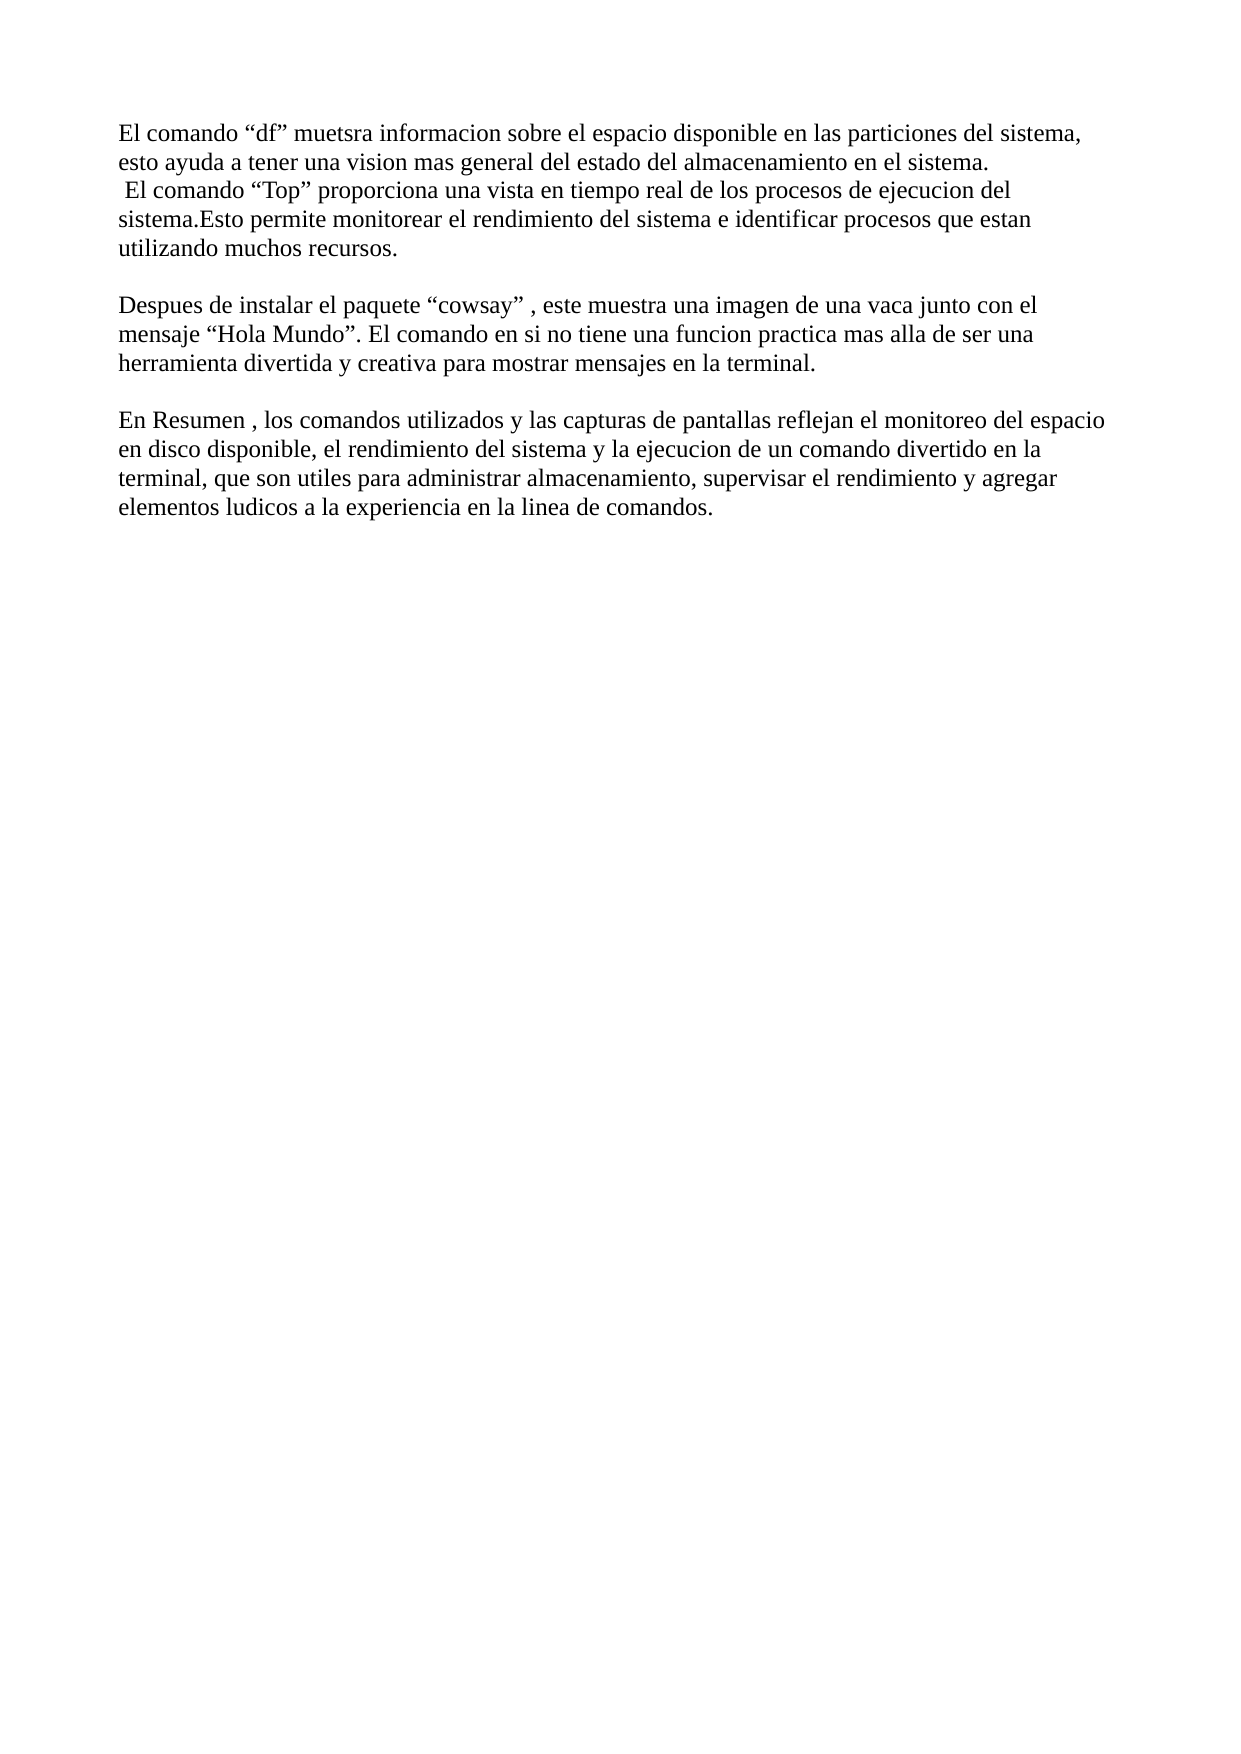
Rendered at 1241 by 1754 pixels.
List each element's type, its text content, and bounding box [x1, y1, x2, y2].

text El comando “df” muetsra informacion sobre el espacio disponible en las particiones del sistema, esto ayuda a tener una vision mas general del estado del almacenamiento en el sistema. [118, 118, 1122, 176]
text Despues de instalar el paquete “cowsay” , este muestra una imagen de una vaca junto con el mensaje “Hola Mundo”. El comando en si no tiene una funcion practica mas alla de ser una herramienta divertida y creativa para mostrar mensajes en la terminal. [118, 291, 1122, 377]
text El comando “Top” proporciona una vista en tiempo real de los procesos de ejecucion del sistema.Esto permite monitorear el rendimiento del sistema e identificar procesos que estan utilizando muchos recursos. [118, 176, 1122, 262]
text En Resumen , los comandos utilizados y las capturas de pantallas reflejan el monitoreo del espacio en disco disponible, el rendimiento del sistema y la ejecucion de un comando divertido en la terminal, que son utiles para administrar almacenamiento, supervisar el rendimiento y agregar elementos ludicos a la experiencia en la linea de comandos. [118, 406, 1122, 521]
